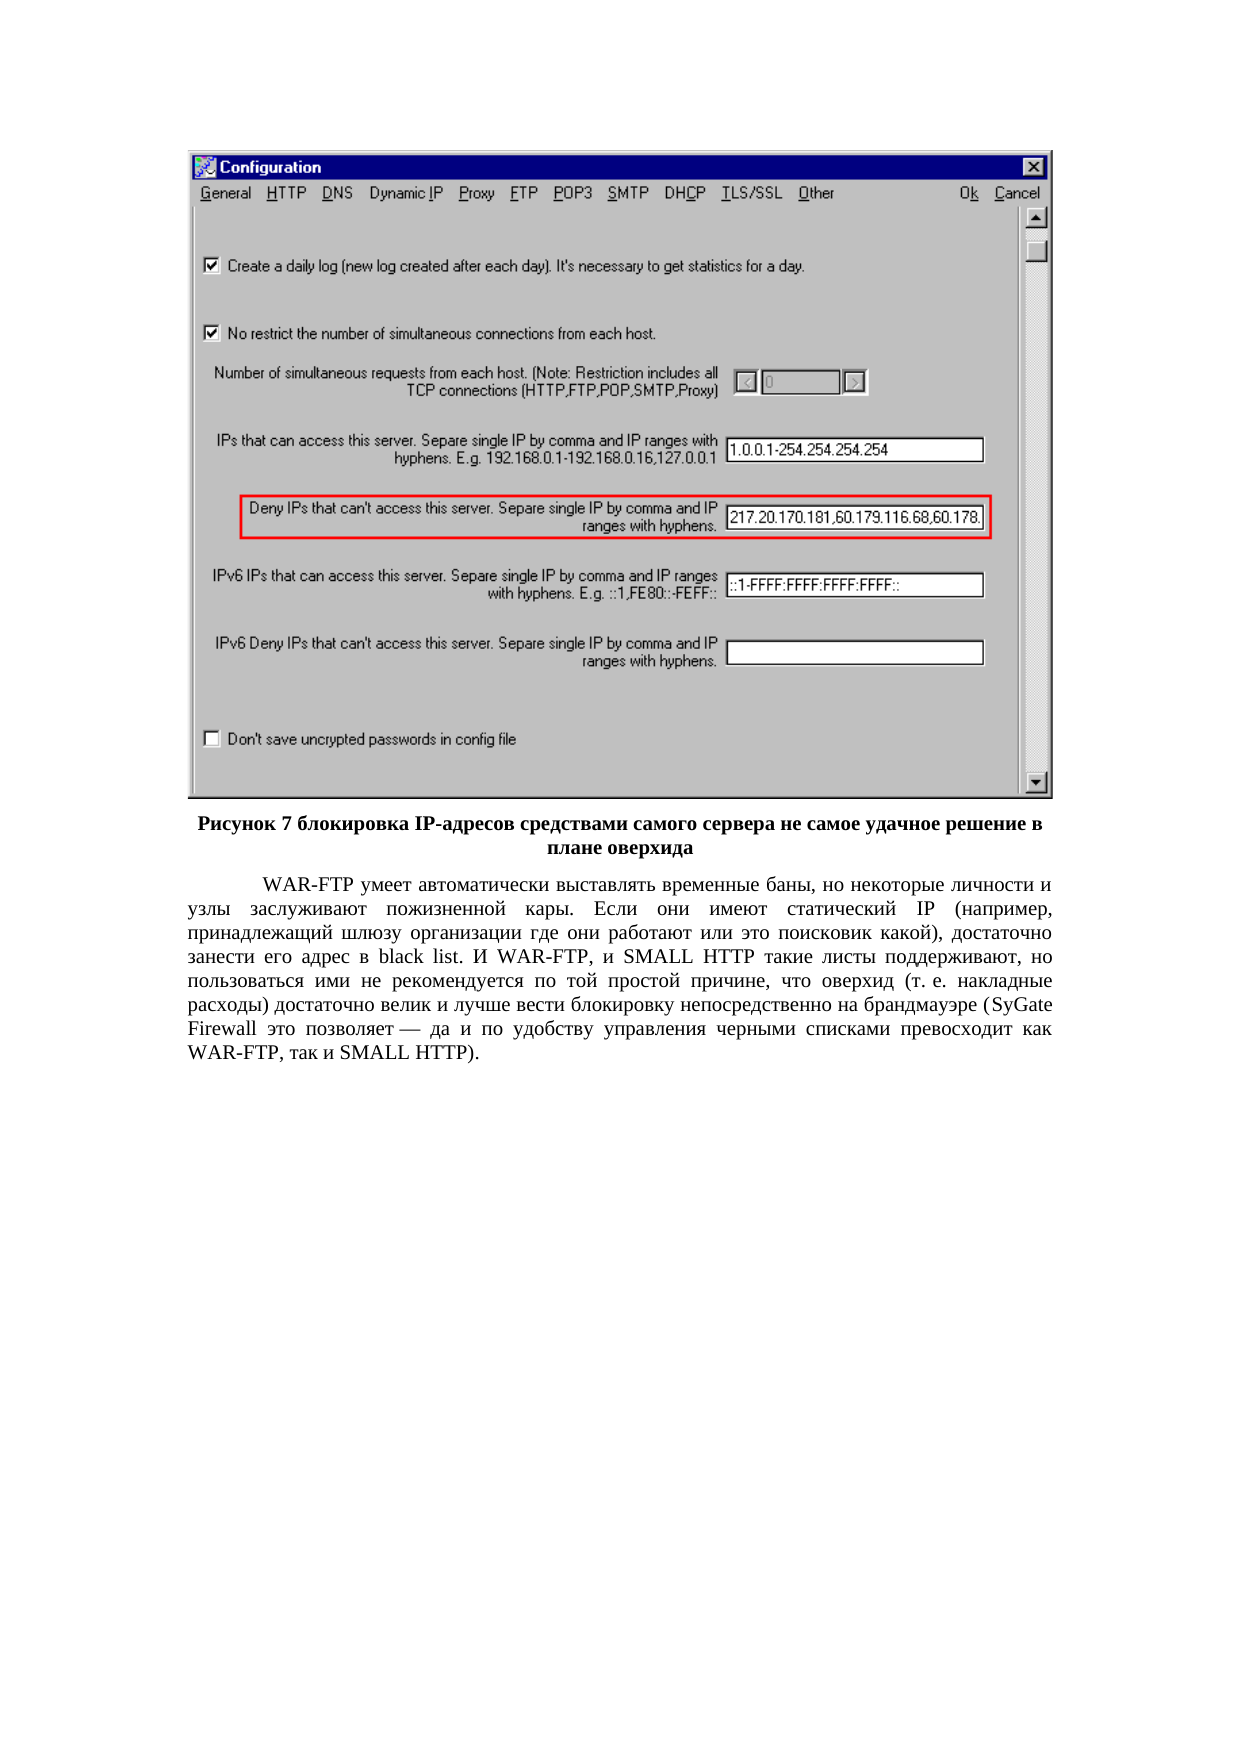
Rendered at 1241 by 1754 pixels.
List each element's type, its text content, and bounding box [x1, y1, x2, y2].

text WAR-FTP умеет автоматически выставлять временные баны, но некоторые личности и узлы заслуживают пожизненной кары. Если они имеют статический IP (например, принадлежащий шлюзу организации где они работают или это поисковик какой), достаточно занести его адрес в black list. И WAR-FTP, и SMALL HTTP такие листы поддерживают, но пользоваться ими не рекомендуется по той простой причине, что оверхид (т. е. накладные расходы) достаточно велик и лучше вести блокировку непосредственно на брандмауэре (SyGate Firewall это позволяет — да и по удобству управления черными списками превосходит как WAR-FTP, так и SMALL HTTP). [187, 872, 1053, 1064]
picture [187, 150, 1053, 799]
text Рисунок 7 блокировка IP-адресов средствами самого сервера не самое удачное решение в плане оверхида [187, 811, 1053, 859]
